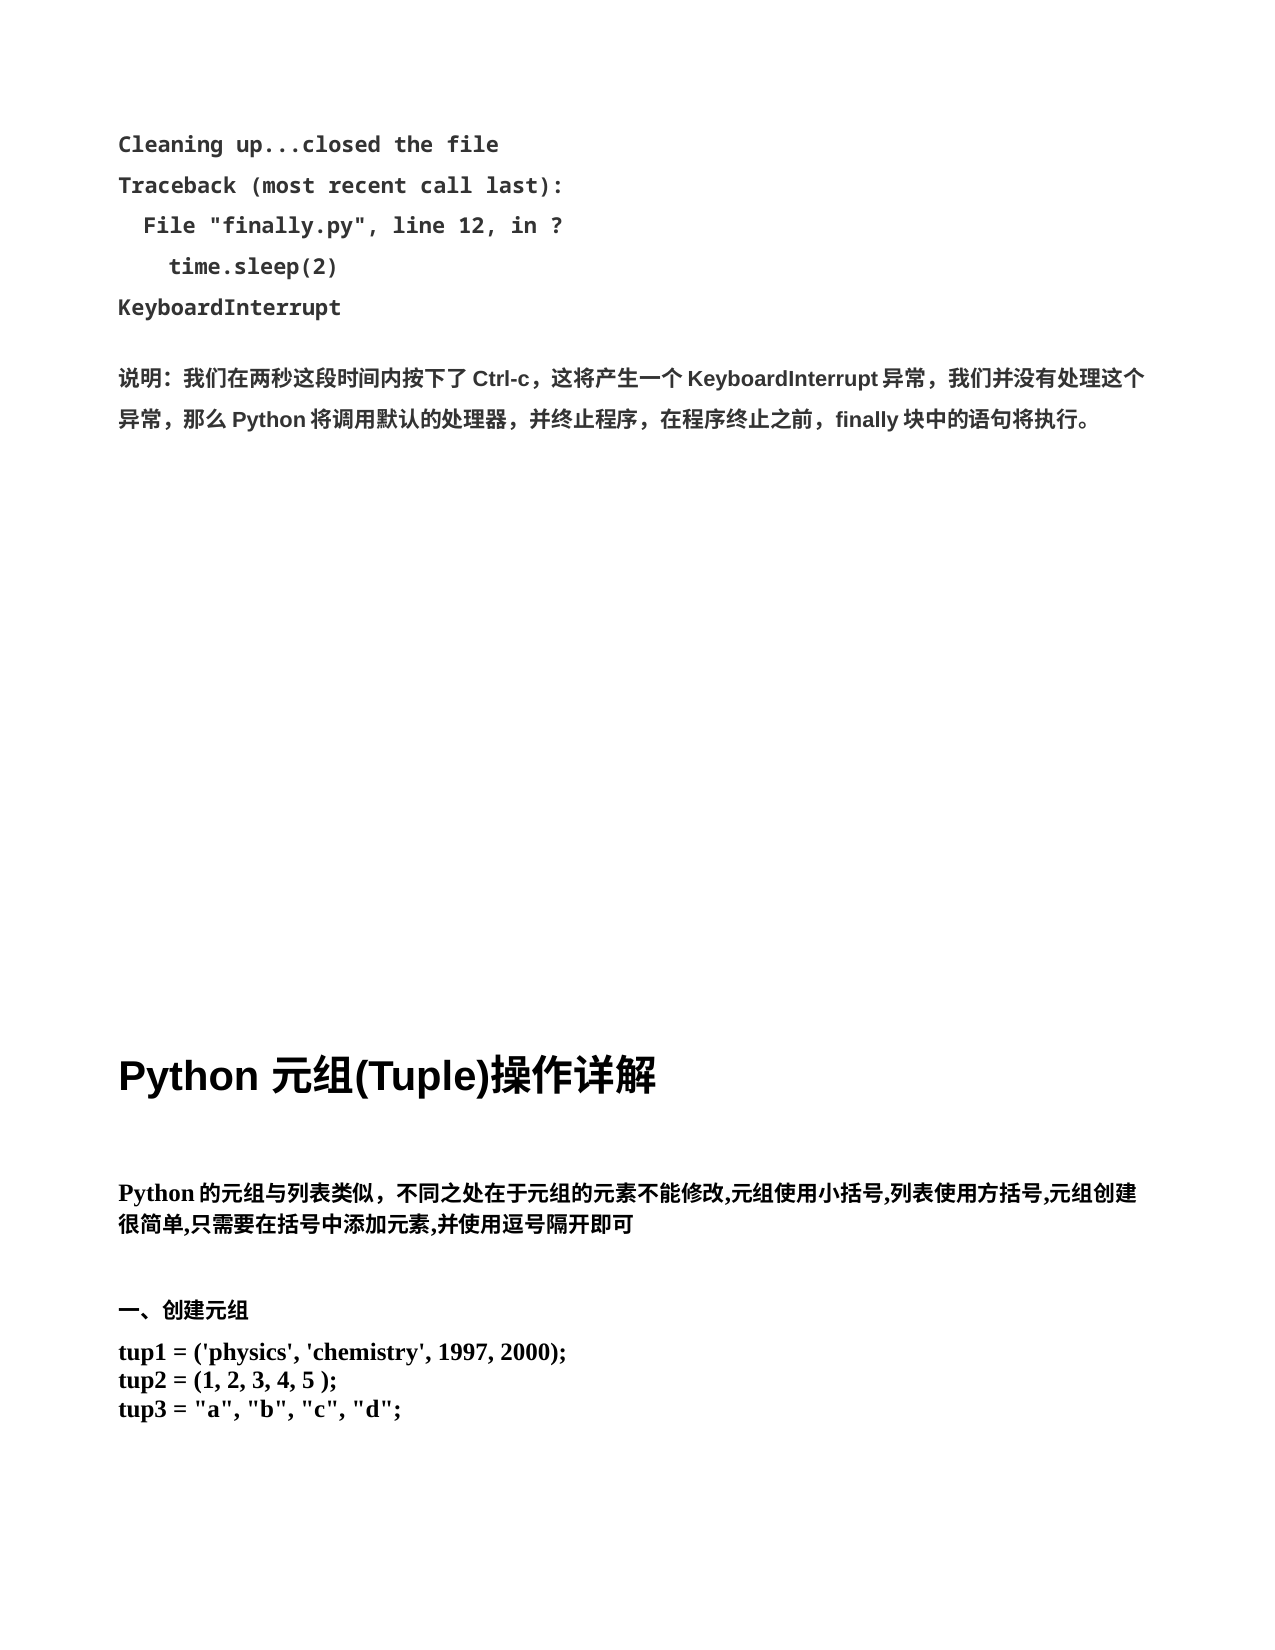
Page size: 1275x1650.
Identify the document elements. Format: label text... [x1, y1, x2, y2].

text File "finally.py", line 12, in ? [118, 199, 1157, 240]
text tup1 = ('physics', 'chemistry', 1997, 2000); tup2 = (1, 2, 3, 4, 5 ); tup3 = "a", "b", "c", "d"; [118, 1337, 1157, 1423]
text 说明：我们在两秒这段时间内按下了Ctrl-c，这将产生一个KeyboardInterrupt异常，我们并没有处理这个异常，那么Python将调用默认的处理器，并终止程序，在程序终止之前，finally块中的语句将执行。 [118, 351, 1157, 432]
text Traceback (most recent call last): [118, 159, 1157, 199]
text 一、创建元组 [118, 1293, 1157, 1324]
text Cleaning up...closed the file [118, 118, 1157, 159]
subtitle Python 元组(Tuple)操作详解 [118, 1042, 1157, 1103]
text KeyboardInterrupt [118, 281, 1157, 321]
text Python的元组与列表类似，不同之处在于元组的元素不能修改,元组使用小括号,列表使用方括号,元组创建很简单,只需要在括号中添加元素,并使用逗号隔开即可 [118, 1176, 1157, 1239]
text time.sleep(2) [118, 240, 1157, 281]
